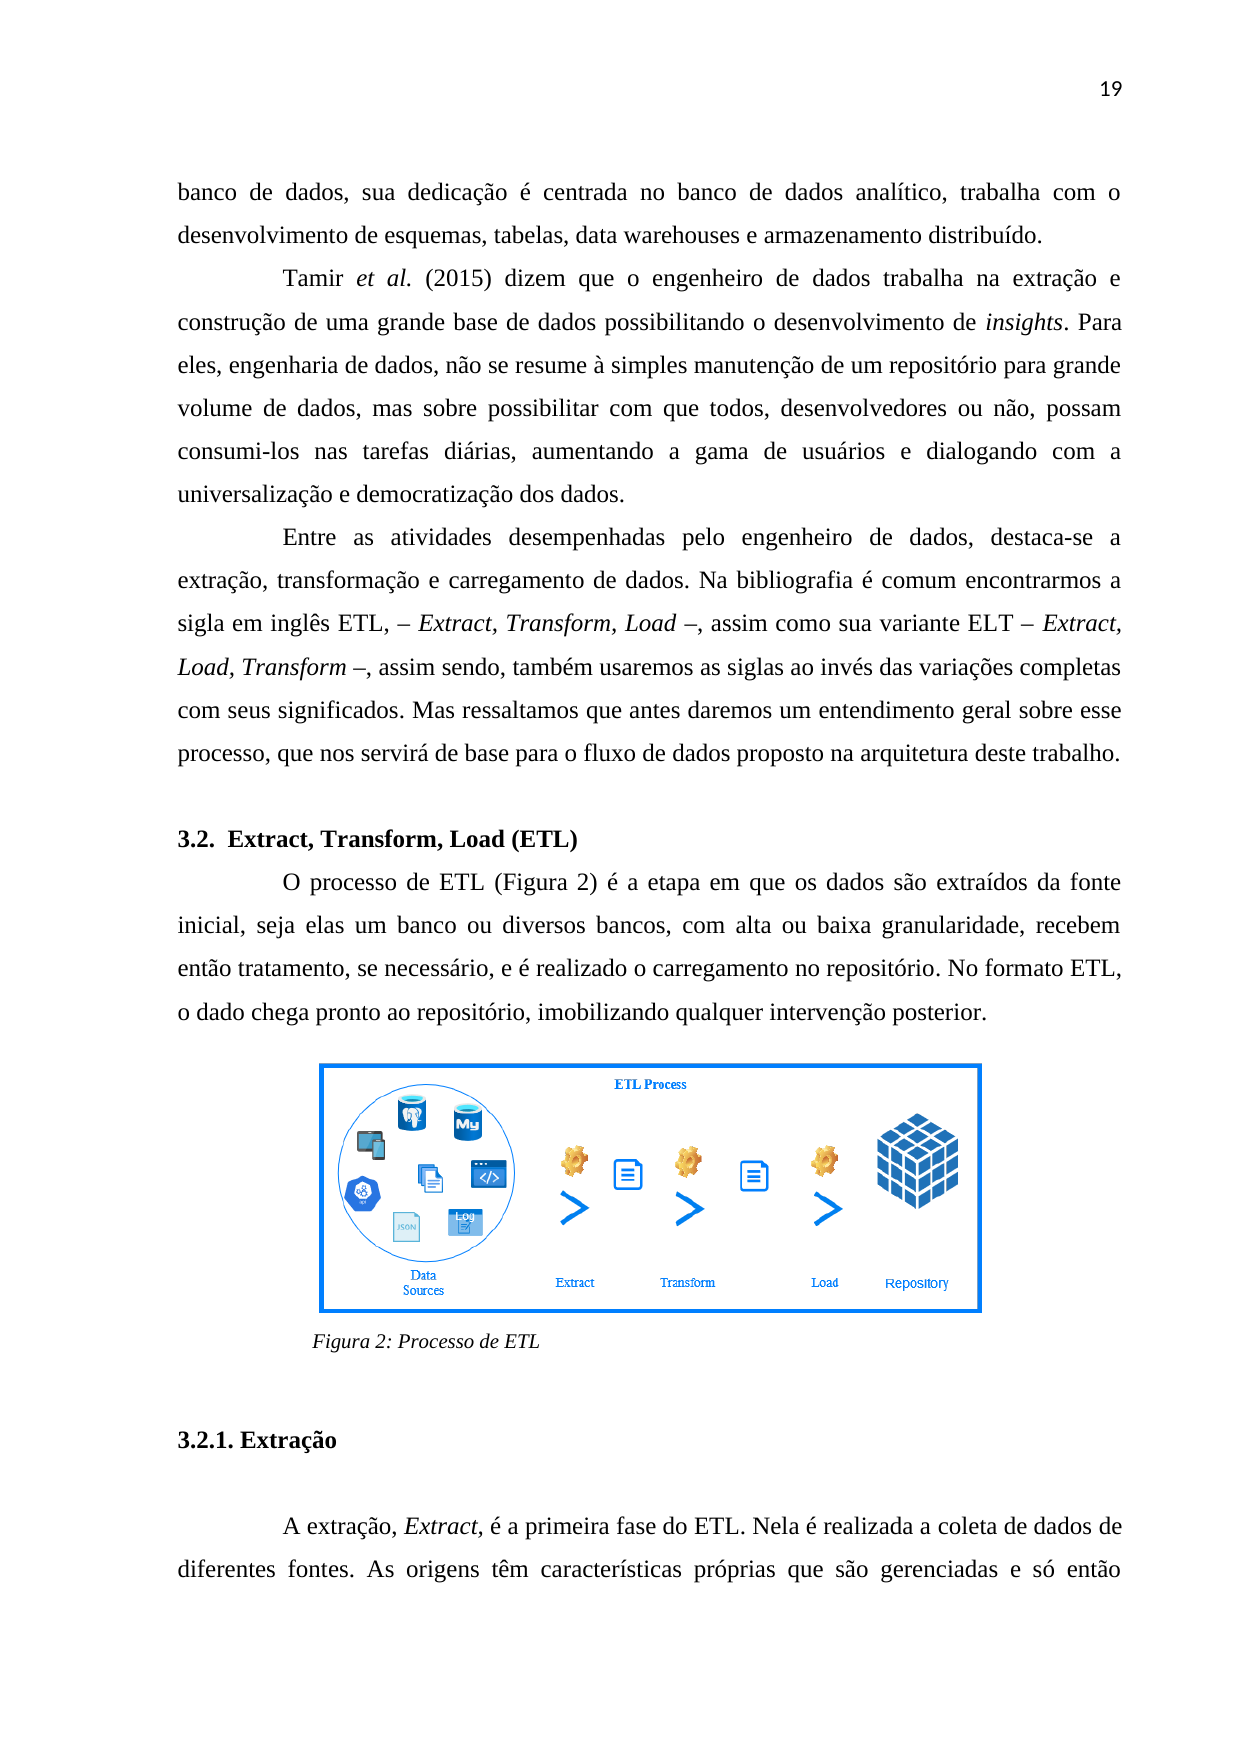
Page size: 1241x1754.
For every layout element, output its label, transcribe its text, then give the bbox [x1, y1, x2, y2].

text Tamir et al. (2015) dizem que o engenheiro de dados trabalha na extração e construção de uma grande base de dados possibilitando o desenvolvimento de insights. Para eles, engenharia de dados, não se resume à simples manutenção de um repositório para grande volume de dados, mas sobre possibilitar com que todos, desenvolvedores ou não, possam consumi-los nas tarefas diárias, aumentando a gama de usuários e dialogando com a universalização e democratização dos dados. [177, 263, 1122, 508]
subtitle 3.2. Extract, Transform, Load (ETL) [177, 824, 1122, 853]
subtitle 3.2.1. Extração [177, 1425, 1122, 1454]
text Figura 2: Processo de ETL [312, 1313, 987, 1353]
picture [312, 1058, 988, 1313]
text O processo de ETL (Figura 2) é a etapa em que os dados são extraídos da fonte inicial, seja elas um banco ou diversos bancos, com alta ou baixa granularidade, recebem então tratamento, se necessário, e é realizado o carregamento no repositório. No formato ETL, o dado chega pronto ao repositório, imobilizando qualquer intervenção posterior. [177, 867, 1122, 1025]
text banco de dados, sua dedicação é centrada no banco de dados analítico, trabalha com o desenvolvimento de esquemas, tabelas, data warehouses e armazenamento distribuído. [177, 177, 1122, 249]
text Entre as atividades desempenhadas pelo engenheiro de dados, destaca-se a extração, transformação e carregamento de dados. Na bibliografia é comum encontrarmos a sigla em inglês ETL, – Extract, Transform, Load –, assim como sua variante ELT – Extract, Load, Transform –, assim sendo, também usaremos as siglas ao invés das variações completas com seus significados. Mas ressaltamos que antes daremos um entendimento geral sobre esse processo, que nos servirá de base para o fluxo de dados proposto na arquitetura deste trabalho. [177, 522, 1122, 767]
text A extração, Extract, é a primeira fase do ETL. Nela é realizada a coleta de dados de diferentes fontes. As origens têm características próprias que são gerenciadas e só então [177, 1511, 1122, 1583]
